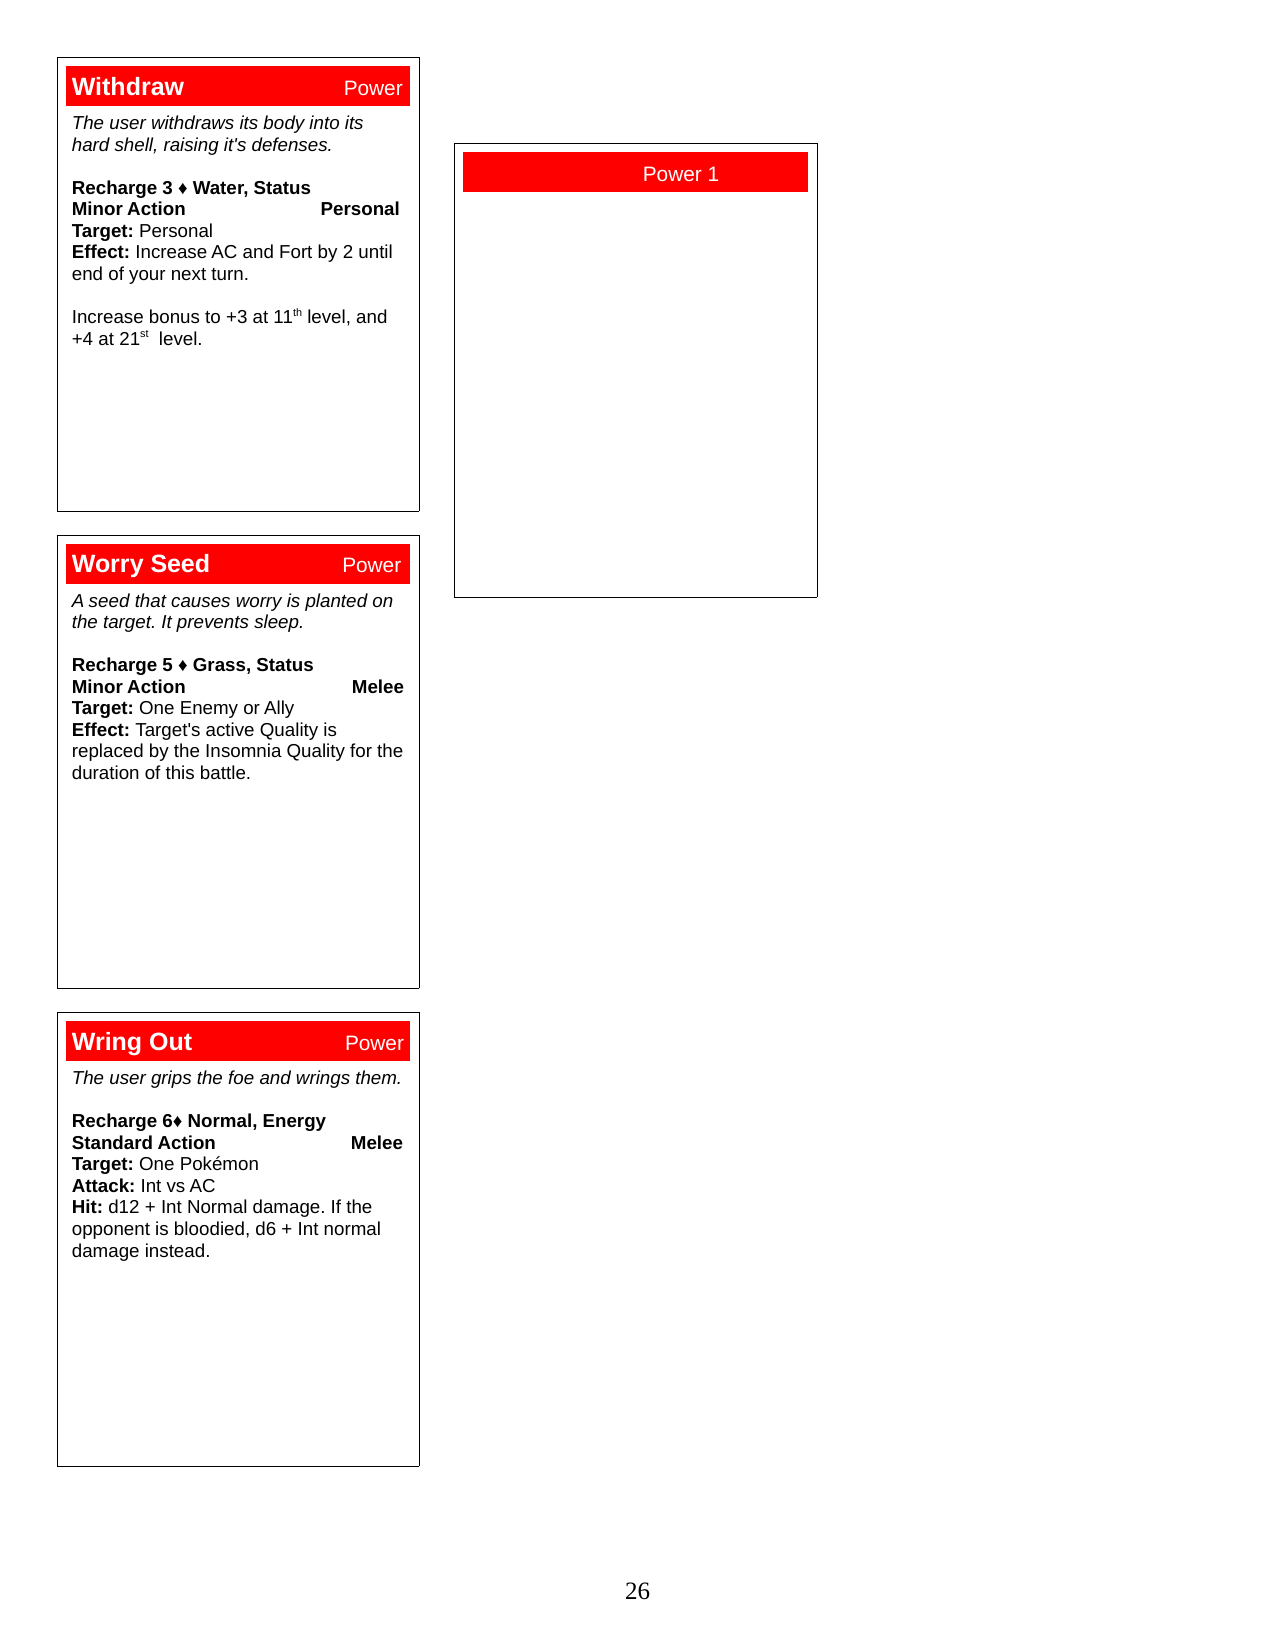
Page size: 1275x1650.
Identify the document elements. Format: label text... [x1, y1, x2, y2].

table_cell The user grips the foe and wrings them. Recharge 6♦ Normal, Energy Standard Action Melee Target: One Pokémon Attack: Int vs AC Hit: d12 + Int Normal damage. If the opponent is bloodied, d6 + Int normal damage instead. [66, 1061, 410, 1267]
table_cell The user withdraws its body into its hard shell, raising it's defenses. Recharge 3 ♦ Water, Status Minor Action Personal Target: Personal Effect: Increase AC and Fort by 2 until end of your next turn. Increase bonus to +3 at 11th level, and +4 at 21st level. [66, 106, 410, 355]
table_header Power 1 [463, 152, 808, 192]
table_header Wring Out Power [66, 1021, 410, 1061]
table_cell [463, 192, 808, 225]
table_cell A seed that causes worry is planted on the target. It prevents sleep. Recharge 5 ♦ Grass, Status Minor Action Melee Target: One Enemy or Ally Effect: Target's active Quality is replaced by the Insomnia Quality for the duration of this battle. [66, 584, 410, 789]
table_header Withdraw Power [66, 66, 410, 106]
table_header Worry Seed Power [66, 544, 410, 584]
